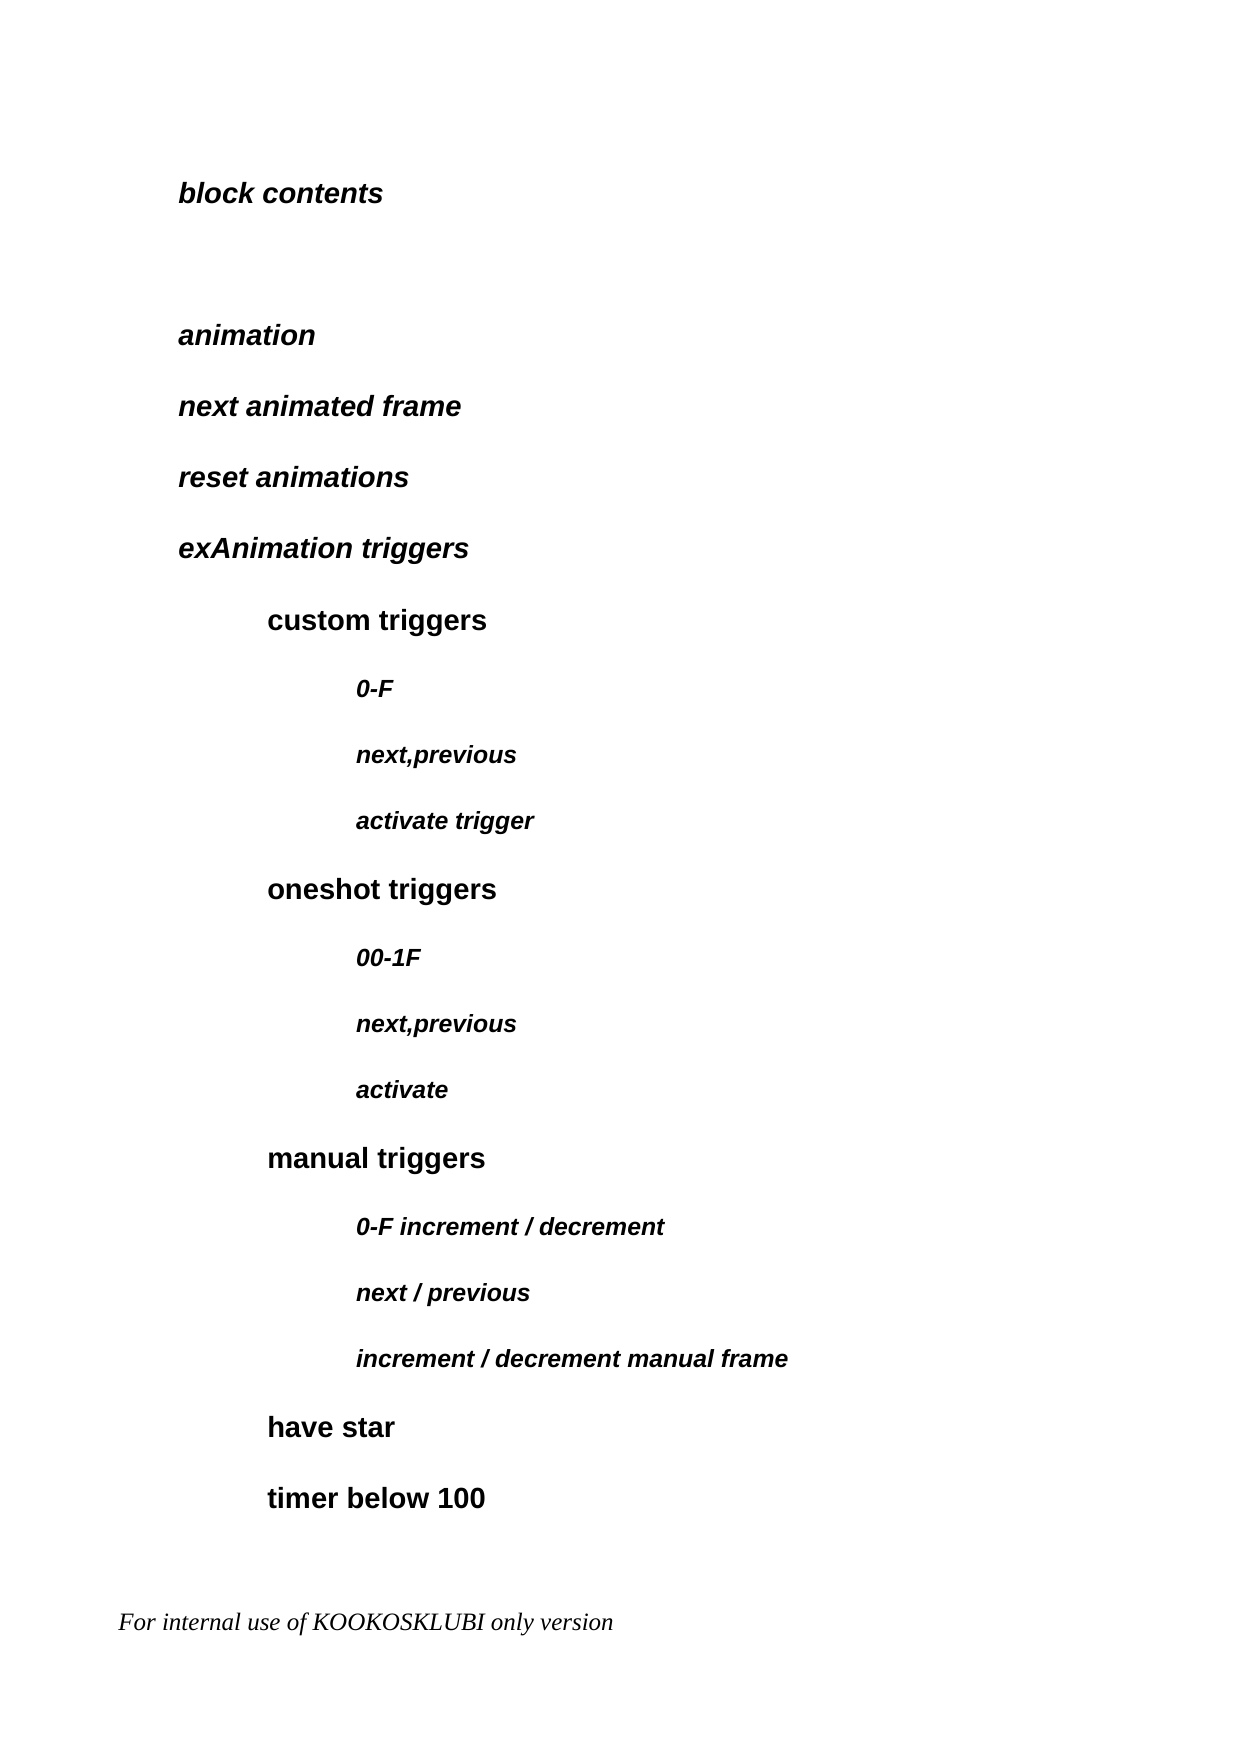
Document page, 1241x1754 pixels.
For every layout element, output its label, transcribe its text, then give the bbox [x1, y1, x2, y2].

subtitle exAnimation triggers [118, 532, 1122, 565]
subtitle next animated frame [118, 389, 1122, 423]
subtitle 0-F increment / decrement [118, 1212, 1122, 1241]
subtitle 00-1F [118, 943, 1122, 971]
subtitle 0-F [118, 674, 1122, 702]
subtitle animation [118, 318, 1122, 352]
subtitle have star [118, 1410, 1122, 1444]
subtitle oneshot triggers [118, 872, 1122, 905]
subtitle next,previous [118, 1009, 1122, 1037]
subtitle timer below 100 [118, 1481, 1122, 1515]
subtitle custom triggers [118, 603, 1122, 636]
subtitle increment / decrement manual frame [118, 1344, 1122, 1373]
subtitle reset animations [118, 461, 1122, 494]
subtitle manual triggers [118, 1141, 1122, 1174]
subtitle block contents [118, 176, 1122, 210]
subtitle activate trigger [118, 806, 1122, 834]
subtitle activate [118, 1075, 1122, 1103]
subtitle next / previous [118, 1278, 1122, 1307]
subtitle next,previous [118, 740, 1122, 768]
